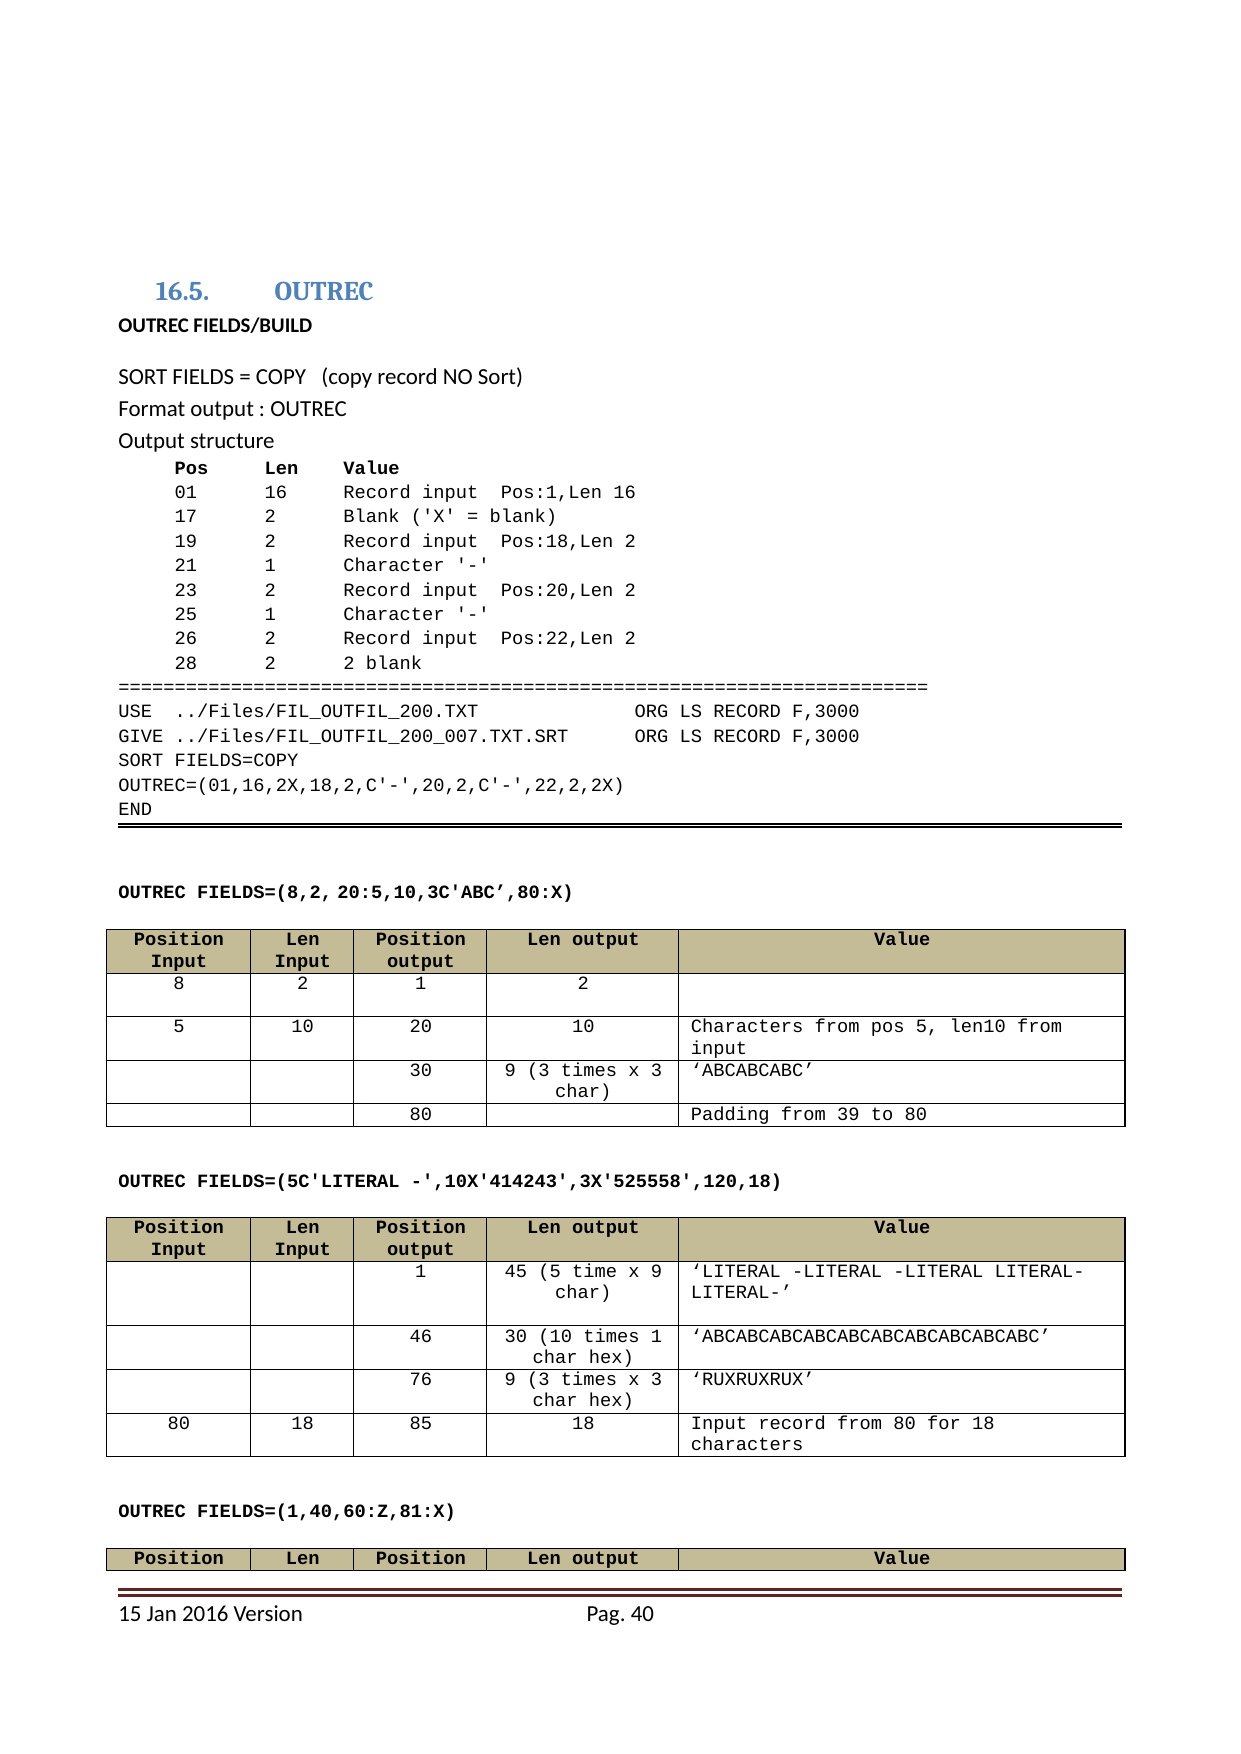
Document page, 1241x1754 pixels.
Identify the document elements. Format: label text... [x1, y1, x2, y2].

table_cell [107, 1370, 250, 1412]
table_cell 80 [107, 1414, 250, 1456]
table_header Len Input [251, 930, 353, 973]
table_cell 8 [107, 974, 250, 1016]
table_header Position output [354, 930, 486, 973]
text ======================================================================== [118, 678, 1122, 699]
table_cell [251, 1104, 353, 1126]
table_header Len output [487, 930, 678, 973]
table_cell [251, 1370, 353, 1412]
table_cell ‘ABCABCABCABCABCABCABCABCABCABC’ [679, 1326, 1124, 1369]
text SORT FIELDS=COPY [118, 751, 1122, 772]
table_header Position [354, 1549, 486, 1570]
table_cell 5 [107, 1017, 250, 1060]
list OUTREC [156, 276, 1122, 307]
table_header Len output [487, 1549, 678, 1570]
table_cell Characters from pos 5, len10 from input [679, 1017, 1124, 1060]
text OUTREC FIELDS=(1,40,60:Z,81:X) [118, 1502, 1122, 1523]
table_cell 1 [354, 1262, 486, 1325]
table_header Value [679, 1218, 1124, 1261]
table_cell 2 [487, 974, 678, 1016]
table_cell [679, 974, 1124, 1016]
table_cell 45 (5 time x 9 char) [487, 1262, 678, 1325]
text OUTREC=(01,16,2X,18,2,C'-',20,2,C'-',22,2,2X) [118, 775, 1122, 797]
table_header Position output [354, 1218, 486, 1261]
table_cell Input record from 80 for 18 characters [679, 1414, 1124, 1456]
table_cell 30 (10 times 1 char hex) [487, 1326, 678, 1369]
table_cell 2 [251, 974, 353, 1016]
table_cell 76 [354, 1370, 486, 1412]
table_header Position Input [107, 1218, 250, 1261]
text Output structure [118, 426, 1122, 454]
text Pos Len Value [118, 458, 1122, 480]
table_cell [107, 1061, 250, 1103]
table_header Position [107, 1549, 250, 1570]
table_header Len Input [251, 1218, 353, 1261]
table_cell ‘ABCABCABC’ [679, 1061, 1124, 1103]
table_header Value [679, 1549, 1124, 1570]
table_cell 10 [487, 1017, 678, 1060]
text OUTREC FIELDS/BUILD [118, 312, 1122, 337]
table_cell ‘RUXRUXRUX’ [679, 1370, 1124, 1412]
table_header Value [679, 930, 1124, 973]
table_header Len [251, 1549, 353, 1570]
table_cell 10 [251, 1017, 353, 1060]
text Format output : OUTREC [118, 394, 1122, 422]
text OUTREC FIELDS=(5C'LITERAL -',10X'414243',3X'525558',120,18) [118, 1172, 1122, 1193]
text USE ../Files/FIL_OUTFIL_200.TXT ORG LS RECORD F,3000 [118, 702, 1122, 723]
text SORT FIELDS = COPY (copy record NO Sort) [118, 362, 1122, 390]
table_cell [251, 1061, 353, 1103]
text 01 16 Record input Pos:1,Len 16 [118, 483, 1122, 504]
table_cell 18 [251, 1414, 353, 1456]
text 23 2 Record input Pos:20,Len 2 [118, 580, 1122, 602]
text 28 2 2 blank [118, 653, 1122, 675]
table_cell [487, 1104, 678, 1126]
table_cell [107, 1104, 250, 1126]
table_cell 9 (3 times x 3 char hex) [487, 1370, 678, 1412]
table_cell ‘LITERAL -LITERAL -LITERAL LITERAL- LITERAL-’ [679, 1262, 1124, 1325]
table_cell 18 [487, 1414, 678, 1456]
text 21 1 Character '-' [118, 556, 1122, 577]
table_cell Padding from 39 to 80 [679, 1104, 1124, 1126]
table_cell [251, 1326, 353, 1369]
table_cell 1 [354, 974, 486, 1016]
text GIVE ../Files/FIL_OUTFIL_200_007.TXT.SRT ORG LS RECORD F,3000 [118, 727, 1122, 748]
text 26 2 Record input Pos:22,Len 2 [118, 629, 1122, 650]
table_cell [107, 1262, 250, 1325]
text 17 2 Blank ('X' = blank) [118, 507, 1122, 528]
table_cell [251, 1262, 353, 1325]
table_cell 46 [354, 1326, 486, 1369]
text 25 1 Character '-' [118, 605, 1122, 626]
text END [118, 800, 1122, 823]
table_cell 20 [354, 1017, 486, 1060]
table_cell [107, 1326, 250, 1369]
table_cell 30 [354, 1061, 486, 1103]
text OUTREC FIELDS=(8,2, 20:5,10,3C'ABC’,80:X) [118, 876, 1122, 904]
text 19 2 Record input Pos:18,Len 2 [118, 532, 1122, 553]
table_cell 85 [354, 1414, 486, 1456]
table_header Len output [487, 1218, 678, 1261]
table_header Position Input [107, 930, 250, 973]
table_cell 9 (3 times x 3 char) [487, 1061, 678, 1103]
table_cell 80 [354, 1104, 486, 1126]
